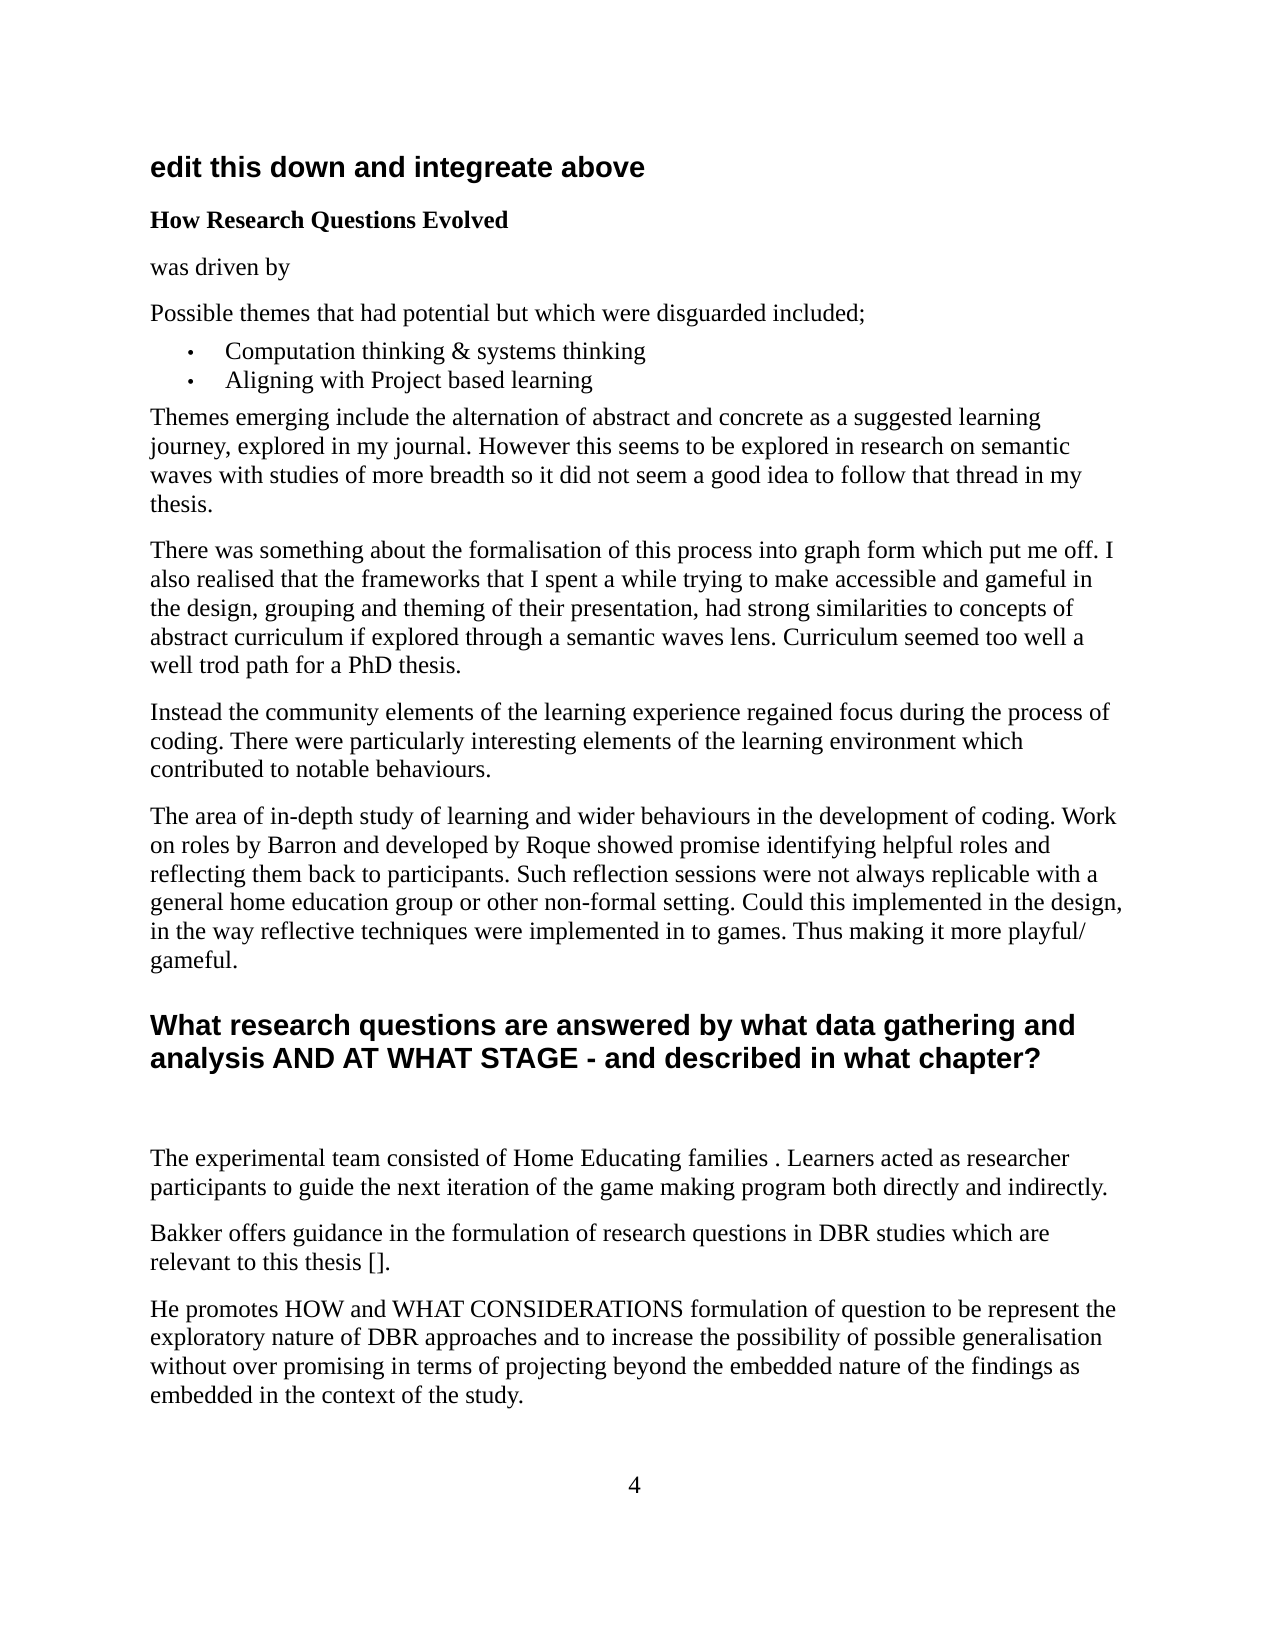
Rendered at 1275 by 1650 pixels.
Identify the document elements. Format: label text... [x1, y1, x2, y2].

text Instead the community elements of the learning experience regained focus during the process of coding. There were particularly interesting elements of the learning environment which contributed to notable behaviours. [150, 697, 1125, 783]
text He promotes HOW and WHAT CONSIDERATIONS formulation of question to be represent the exploratory nature of DBR approaches and to increase the possibility of possible generalisation without over promising in terms of projecting beyond the embedded nature of the findings as embedded in the context of the study. [150, 1294, 1125, 1409]
list Computation thinking & systems thinking [187, 336, 1125, 365]
text was driven by [150, 252, 1125, 280]
text The experimental team consisted of Home Educating families . Learners acted as researcher participants to guide the next iteration of the game making program both directly and indirectly. [150, 1143, 1125, 1200]
text The area of in-depth study of learning and wider behaviours in the development of coding. Work on roles by Barron and developed by Roque showed promise identifying helpful roles and reflecting them back to participants. Such reflection sessions were not always replicable with a general home education group or other non-formal setting. Could this implemented in the design, in the way reflective techniques were implemented in to games. Thus making it more playful/ gameful. [150, 801, 1125, 974]
subtitle edit this down and integreate above [150, 150, 1125, 183]
text Themes emerging include the alternation of abstract and concrete as a suggested learning journey, explored in my journal. However this seems to be explored in research on semantic waves with studies of more breadth so it did not seem a good idea to follow that thread in my thesis. [150, 402, 1125, 517]
text There was something about the formalisation of this process into graph form which put me off. I also realised that the frameworks that I spent a while trying to make accessible and gameful in the design, grouping and theming of their presentation, had strong similarities to concepts of abstract curriculum if explored through a semantic waves lens. Curriculum seemed too well a well trod path for a PhD thesis. [150, 535, 1125, 679]
list Aligning with Project based learning [187, 365, 1125, 393]
text How Research Questions Evolved [150, 205, 1125, 234]
text Bakker offers guidance in the formulation of research questions in DBR studies which are relevant to this thesis []. [150, 1218, 1125, 1276]
text Possible themes that had potential but which were disguarded included; [150, 298, 1125, 327]
subtitle What research questions are answered by what data gathering and analysis AND AT WHAT STAGE - and described in what chapter? [150, 1008, 1125, 1075]
